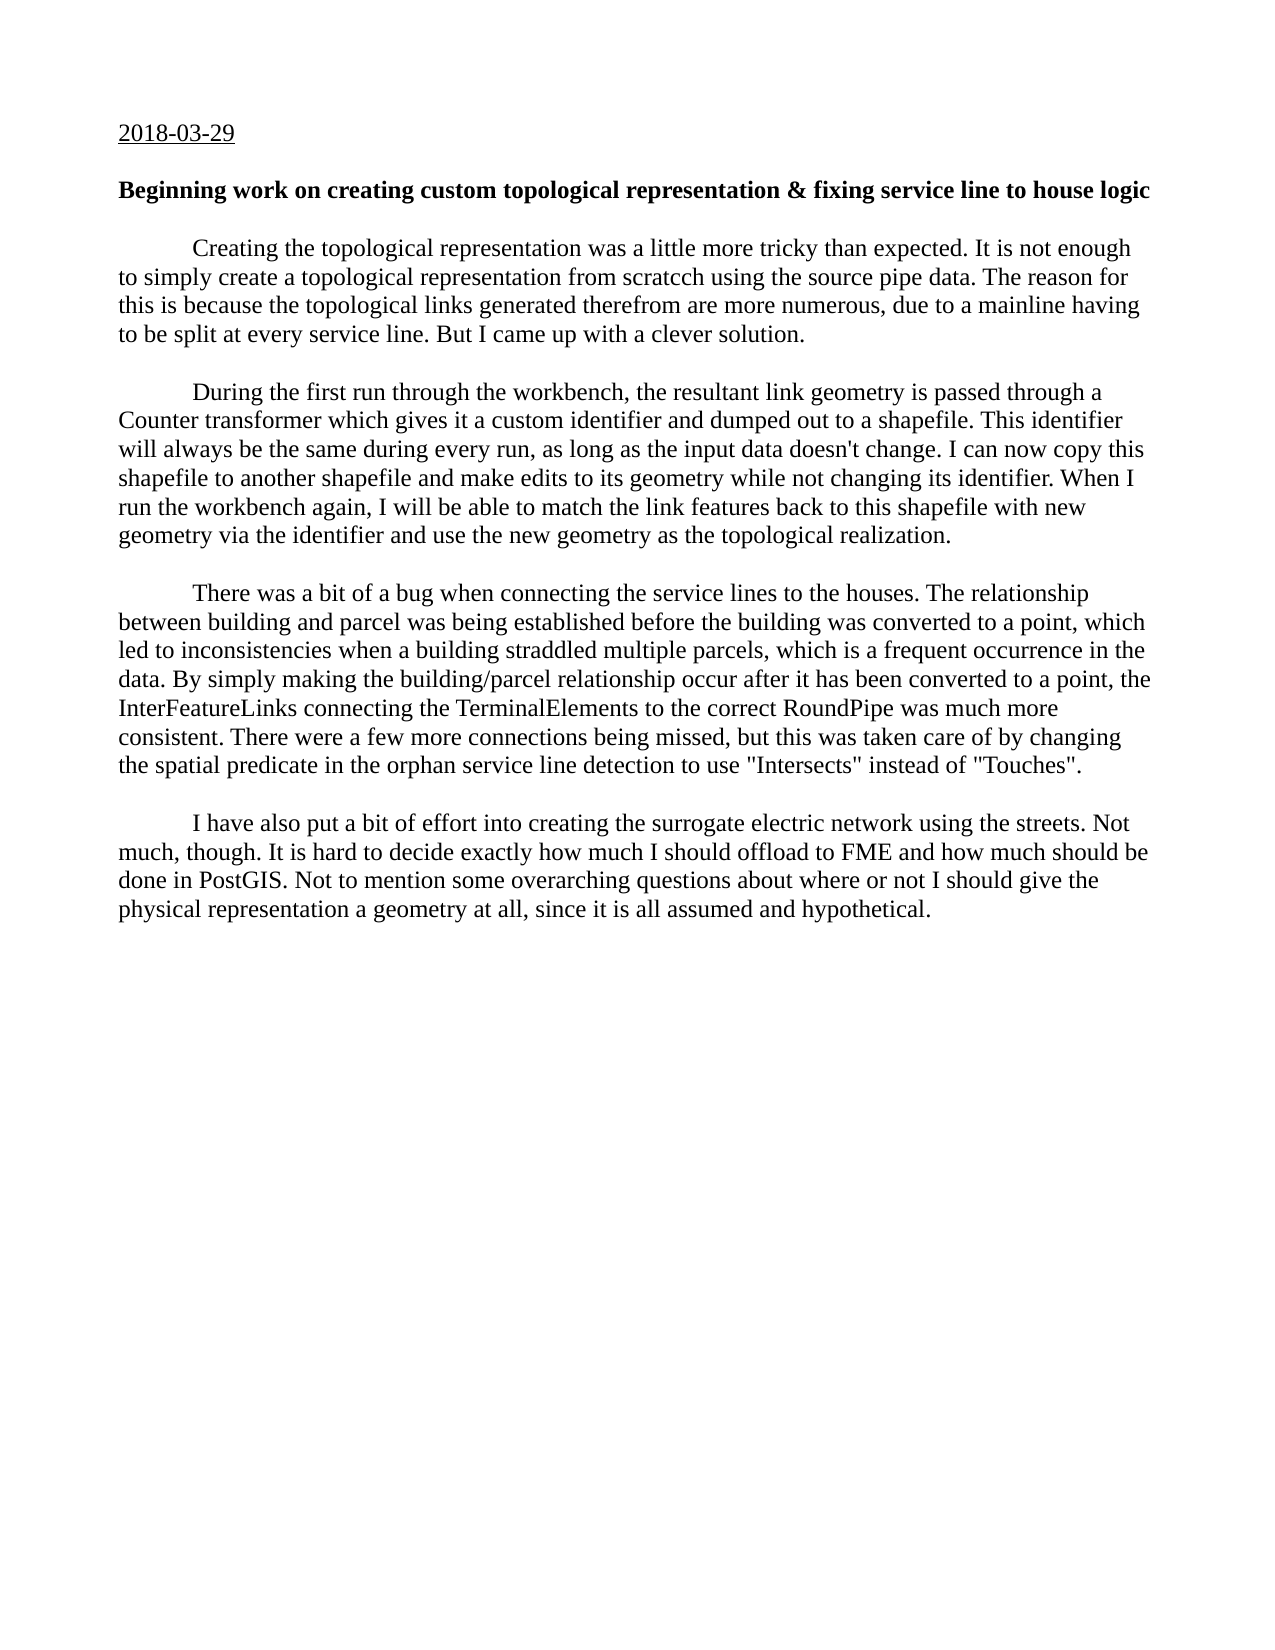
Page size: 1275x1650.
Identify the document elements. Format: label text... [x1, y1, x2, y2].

text During the first run through the workbench, the resultant link geometry is passed through a Counter transformer which gives it a custom identifier and dumped out to a shapefile. This identifier will always be the same during every run, as long as the input data doesn't change. I can now copy this shapefile to another shapefile and make edits to its geometry while not changing its identifier. When I run the workbench again, I will be able to match the link features back to this shapefile with new geometry via the identifier and use the new geometry as the topological realization. [118, 377, 1157, 549]
text Creating the topological representation was a little more tricky than expected. It is not enough to simply create a topological representation from scratcch using the source pipe data. The reason for this is because the topological links generated therefrom are more numerous, due to a mainline having to be split at every service line. But I came up with a clever solution. [118, 233, 1157, 348]
text There was a bit of a bug when connecting the service lines to the houses. The relationship between building and parcel was being established before the building was converted to a point, which led to inconsistencies when a building straddled multiple parcels, which is a frequent occurrence in the data. By simply making the building/parcel relationship occur after it has been converted to a point, the InterFeatureLinks connecting the TerminalElements to the correct RoundPipe was much more consistent. There were a few more connections being missed, but this was taken care of by changing the spatial predicate in the orphan service line detection to use "Intersects" instead of "Touches". [118, 578, 1157, 779]
text 2018-03-29 [118, 118, 1157, 147]
text I have also put a bit of effort into creating the surrogate electric network using the streets. Not much, though. It is hard to decide exactly how much I should offload to FME and how much should be done in PostGIS. Not to mention some overarching questions about where or not I should give the physical representation a geometry at all, since it is all assumed and hypothetical. [118, 808, 1157, 923]
text Beginning work on creating custom topological representation & fixing service line to house logic [118, 176, 1157, 204]
